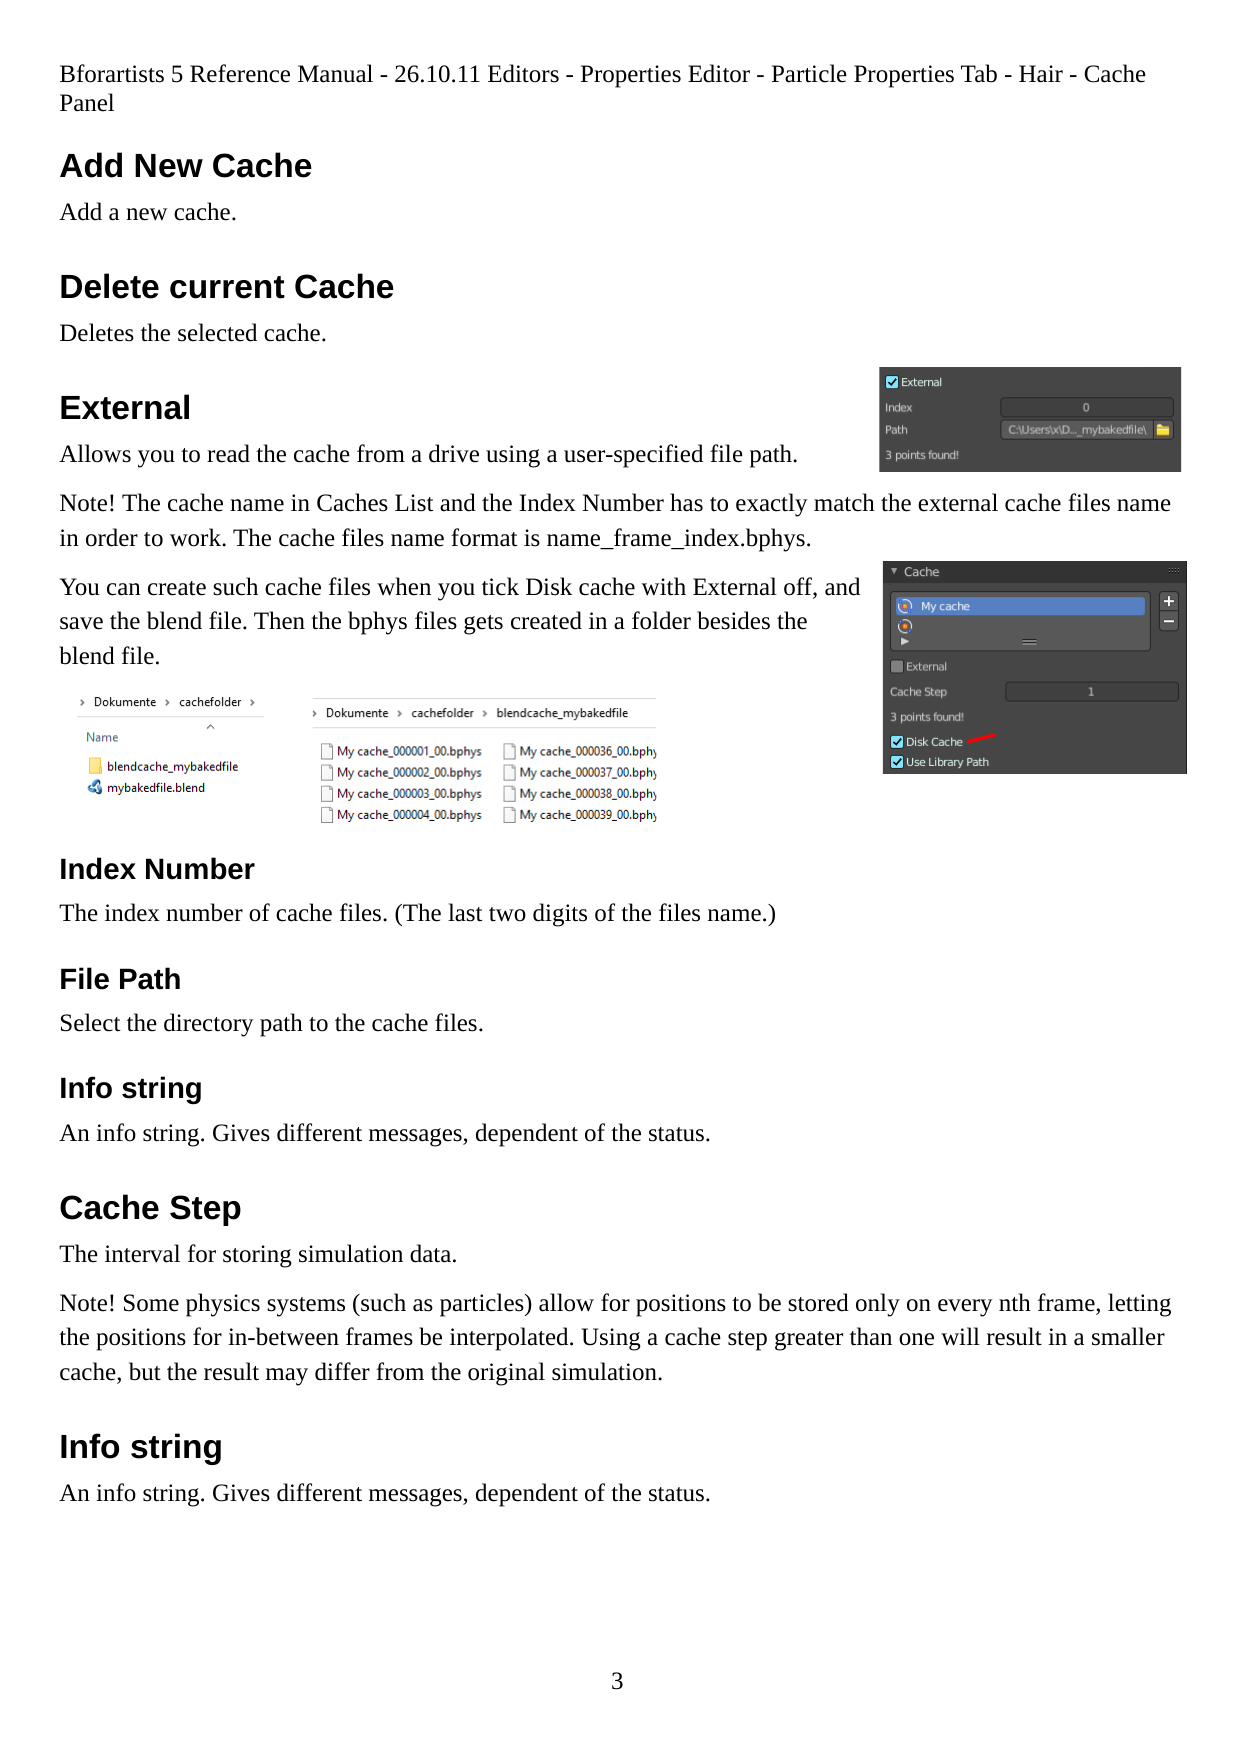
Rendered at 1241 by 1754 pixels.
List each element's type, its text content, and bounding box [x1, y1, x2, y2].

text The interval for storing simulation data. [59, 1239, 1181, 1267]
picture [879, 367, 1182, 472]
text An info string. Gives different messages, dependent of the status. [59, 1118, 1181, 1146]
text Deletes the selected cache. [59, 318, 1181, 347]
subtitle Info string [59, 1071, 1181, 1105]
subtitle Index Number [59, 852, 1181, 885]
subtitle File Path [59, 962, 1181, 995]
text You can create such cache files when you tick Disk cache with External off, and save the blend file. Then the bphys files gets created in a folder besides the blend file. [59, 572, 882, 669]
picture [312, 697, 657, 827]
text Select the directory path to the cache files. [59, 1008, 1181, 1037]
picture [882, 561, 1187, 774]
picture [77, 689, 264, 803]
subtitle External [59, 388, 879, 427]
text Add a new cache. [59, 197, 1181, 226]
text The index number of cache files. (The last two digits of the files name.) [59, 898, 1181, 927]
subtitle Info string [59, 1427, 1181, 1465]
subtitle Delete current Cache [59, 267, 1181, 306]
text Allows you to read the cache from a drive using a user-specified file path. [59, 439, 879, 468]
text Note! The cache name in Caches List and the Index Number has to exactly match the external cache files name in order to work. The cache files name format is name_frame_index.bphys. [59, 488, 1181, 552]
subtitle Cache Step [59, 1188, 1181, 1226]
text Note! Some physics systems (such as particles) allow for positions to be stored only on every nth frame, letting the positions for in-between frames be interpolated. Using a cache step greater than one will result in a smaller cache, but the result may differ from the original simulation. [59, 1288, 1181, 1386]
text An info string. Gives different messages, dependent of the status. [59, 1478, 1181, 1507]
subtitle Add New Cache [59, 146, 1181, 185]
